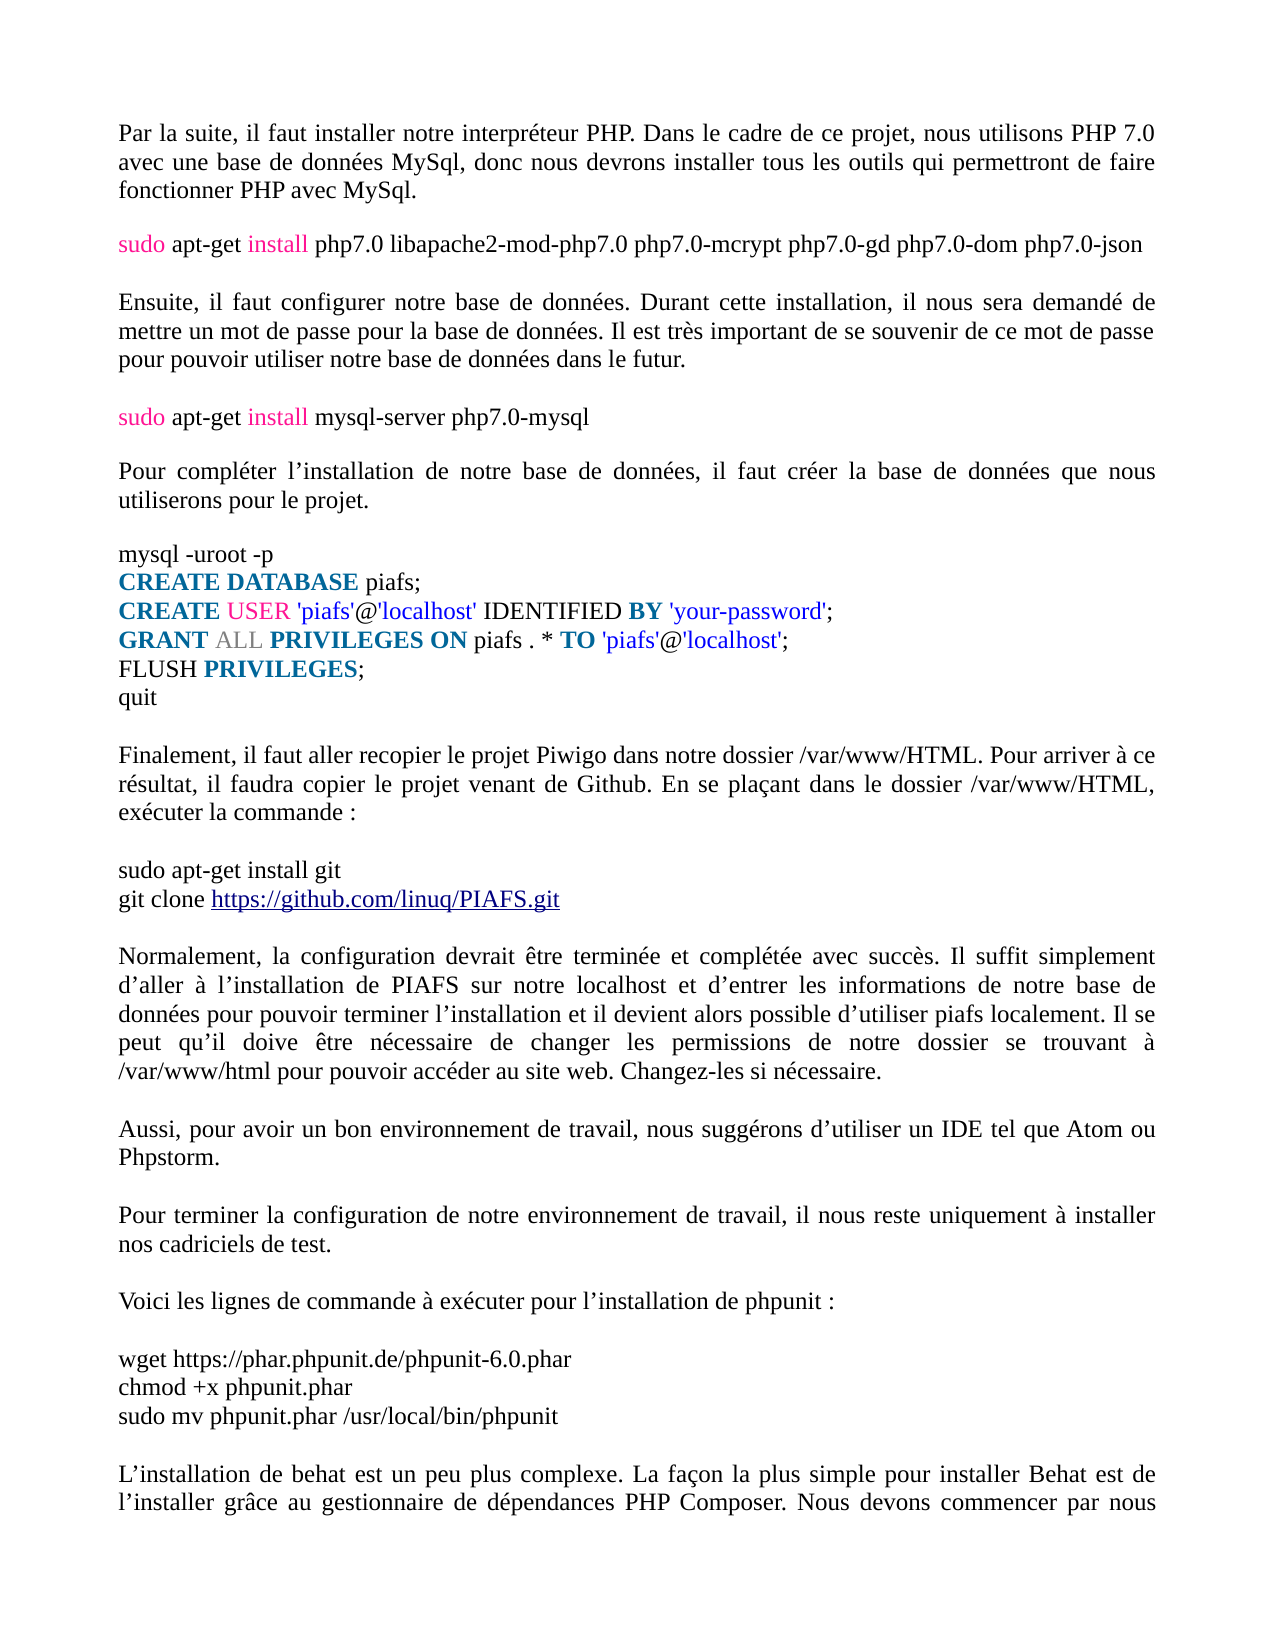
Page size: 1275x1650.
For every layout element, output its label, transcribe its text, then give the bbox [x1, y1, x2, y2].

text Pour terminer la configuration de notre environnement de travail, il nous reste uniquement à installer nos cadriciels de test. [118, 1200, 1157, 1257]
text Voici les lignes de commande à exécuter pour l’installation de phpunit : [118, 1286, 1157, 1315]
text mysql -uroot -p [118, 539, 1157, 567]
text wget https://phar.phpunit.de/phpunit-6.0.phar [118, 1344, 1157, 1372]
text Pour compléter l’installation de notre base de données, il faut créer la base de données que nous utiliserons pour le projet. [118, 456, 1157, 513]
text quit [118, 682, 1157, 711]
text L’installation de behat est un peu plus complexe. La façon la plus simple pour installer Behat est de l’installer grâce au gestionnaire de dépendances PHP Composer. Nous devons commencer par nous [118, 1459, 1157, 1516]
text Par la suite, il faut installer notre interpréteur PHP. Dans le cadre de ce projet, nous utilisons PHP 7.0 avec une base de données MySql, donc nous devrons installer tous les outils qui permettront de faire fonctionner PHP avec MySql. [118, 118, 1157, 204]
text sudo apt-get install git [118, 855, 1157, 884]
text Finalement, il faut aller recopier le projet Piwigo dans notre dossier /var/www/HTML. Pour arriver à ce résultat, il faudra copier le projet venant de Github. En se plaçant dans le dossier /var/www/HTML, exécuter la commande : [118, 740, 1157, 826]
text Aussi, pour avoir un bon environnement de travail, nous suggérons d’utiliser un IDE tel que Atom ou Phpstorm. [118, 1114, 1157, 1171]
text CREATE DATABASE piafs; [118, 567, 1157, 596]
text chmod +x phpunit.phar [118, 1372, 1157, 1401]
text GRANT ALL PRIVILEGES ON piafs . * TO 'piafs'@'localhost'; [118, 625, 1157, 654]
text Ensuite, il faut configurer notre base de données. Durant cette installation, il nous sera demandé de mettre un mot de passe pour la base de données. Il est très important de se souvenir de ce mot de passe pour pouvoir utiliser notre base de données dans le futur. [118, 287, 1157, 373]
text sudo apt-get install mysql-server php7.0-mysql [118, 402, 1157, 431]
text git clone https://github.com/linuq/PIAFS.git [118, 884, 1157, 912]
text sudo apt-get install php7.0 libapache2-mod-php7.0 php7.0-mcrypt php7.0-gd php7.0-dom php7.0-json [118, 229, 1157, 258]
text FLUSH PRIVILEGES; [118, 654, 1157, 682]
text Normalement, la configuration devrait être terminée et complétée avec succès. Il suffit simplement d’aller à l’installation de PIAFS sur notre localhost et d’entrer les informations de notre base de données pour pouvoir terminer l’installation et il devient alors possible d’utiliser piafs localement. Il se peut qu’il doive être nécessaire de changer les permissions de notre dossier se trouvant à /var/www/html pour pouvoir accéder au site web. Changez-les si nécessaire. [118, 941, 1157, 1085]
text sudo mv phpunit.phar /usr/local/bin/phpunit [118, 1401, 1157, 1430]
text CREATE USER 'piafs'@'localhost' IDENTIFIED BY 'your-password'; [118, 596, 1157, 625]
